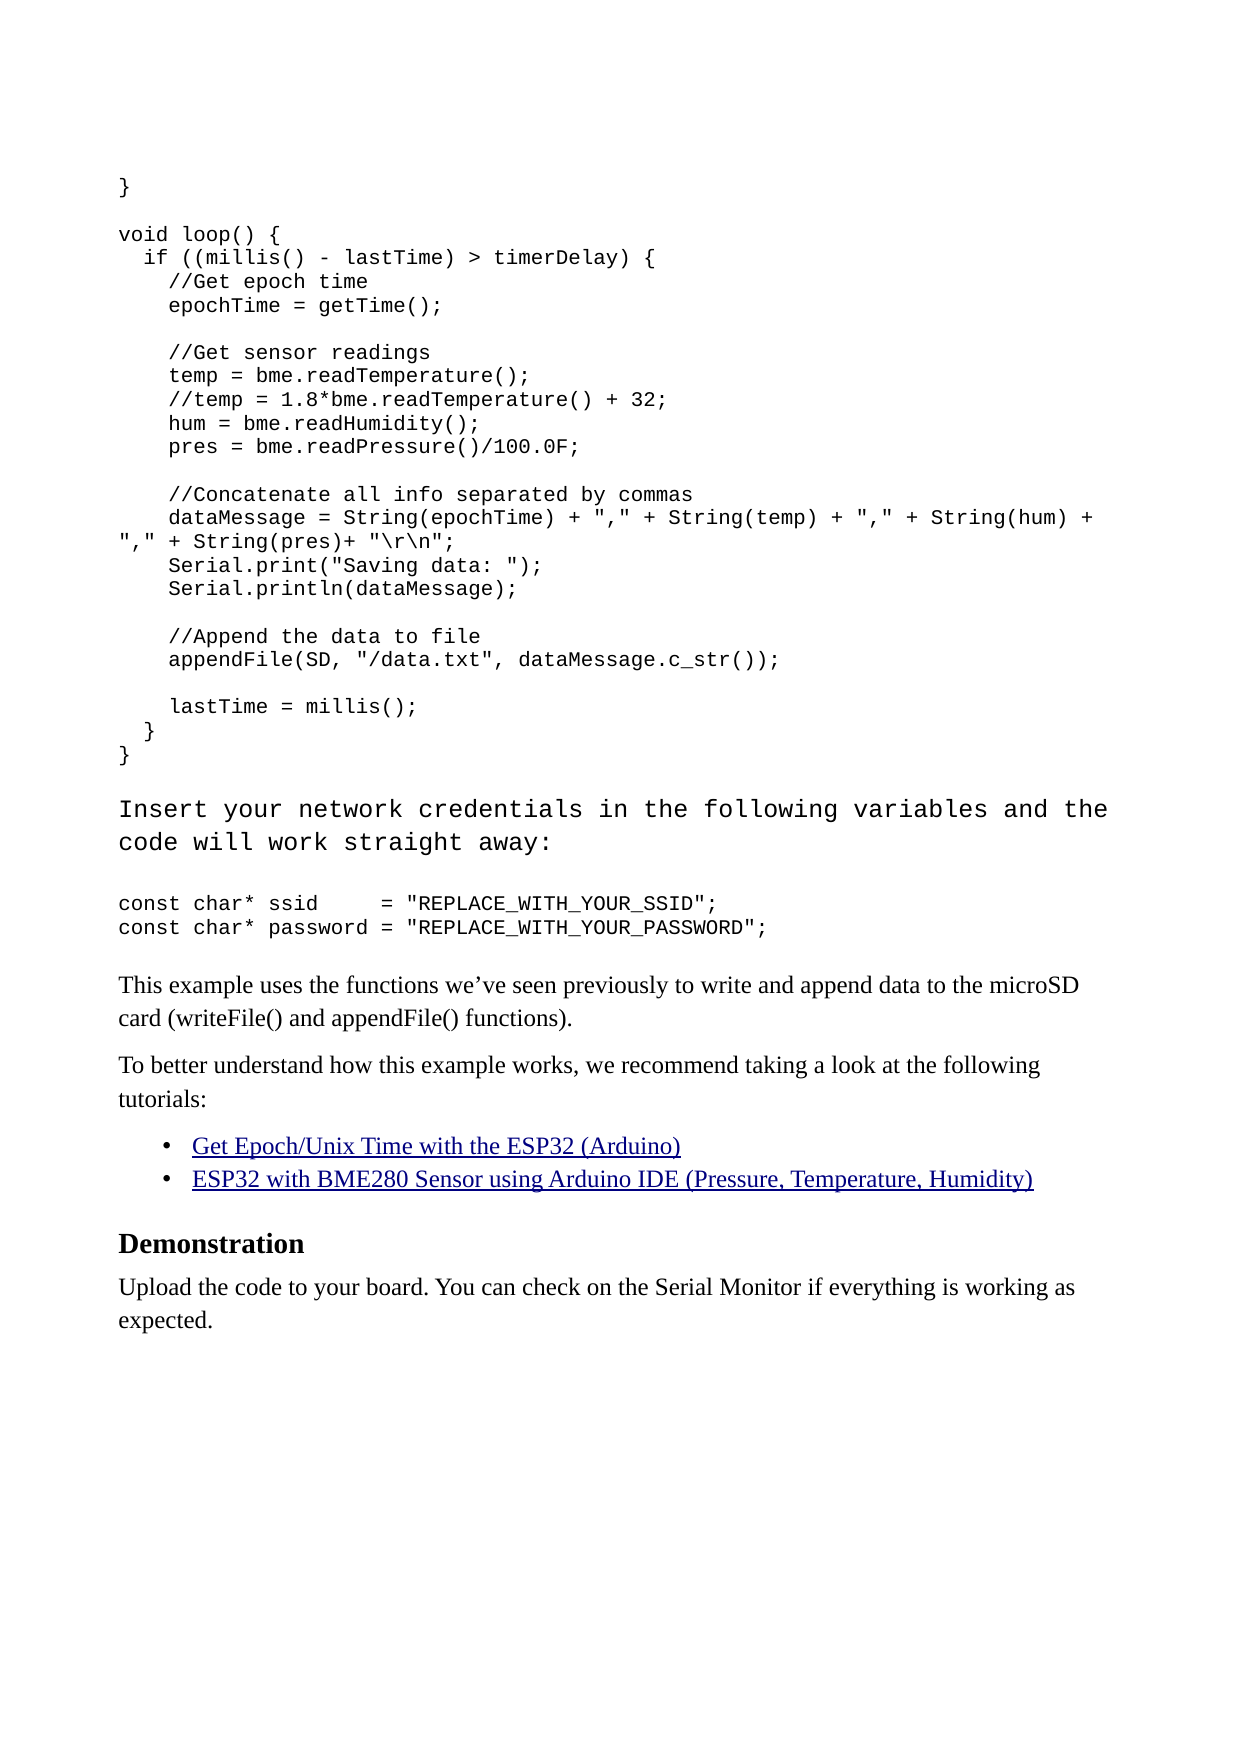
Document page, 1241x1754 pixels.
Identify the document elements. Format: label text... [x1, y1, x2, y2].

text lastTime = millis(); [118, 697, 1122, 720]
text Upload the code to your board. You can check on the Serial Monitor if everything is working as expected. [118, 1272, 1122, 1334]
text } [118, 720, 1122, 744]
text void loop() { [118, 224, 1122, 247]
text This example uses the functions we’ve seen previously to write and append data to the microSD card (writeFile() and appendFile() functions). [118, 970, 1122, 1032]
text //Get sensor readings [118, 342, 1122, 366]
text To better understand how this example works, we recommend taking a look at the following tutorials: [118, 1051, 1122, 1112]
text //Get epoch time [118, 271, 1122, 294]
text Insert your network credentials in the following variables and the code will work straight away: [118, 797, 1122, 858]
text //Append the data to file [118, 626, 1122, 649]
text pres = bme.readPressure()/100.0F; [118, 436, 1122, 460]
text } [118, 744, 1122, 767]
text temp = bme.readTemperature(); [118, 366, 1122, 389]
text Serial.println(dataMessage); [118, 578, 1122, 602]
list ESP32 with BME280 Sensor using Arduino IDE (Pressure, Temperature, Humidity) [162, 1164, 1122, 1193]
text //temp = 1.8*bme.readTemperature() + 32; [118, 389, 1122, 413]
text appendFile(SD, "/data.txt", dataMessage.c_str()); [118, 649, 1122, 673]
text const char* ssid = "REPLACE_WITH_YOUR_SSID"; [118, 893, 1122, 917]
text epochTime = getTime(); [118, 294, 1122, 318]
list Get Epoch/Unix Time with the ESP32 (Arduino) [162, 1131, 1122, 1160]
text Serial.print("Saving data: "); [118, 555, 1122, 578]
text //Concatenate all info separated by commas [118, 484, 1122, 507]
text } [118, 176, 1122, 200]
text dataMessage = String(epochTime) + "," + String(temp) + "," + String(hum) + "," + String(pres)+ "\r\n"; [118, 507, 1122, 555]
text if ((millis() - lastTime) > timerDelay) { [118, 247, 1122, 271]
text hum = bme.readHumidity(); [118, 413, 1122, 436]
subtitle Demonstration [118, 1226, 1122, 1260]
text const char* password = "REPLACE_WITH_YOUR_PASSWORD"; [118, 917, 1122, 941]
